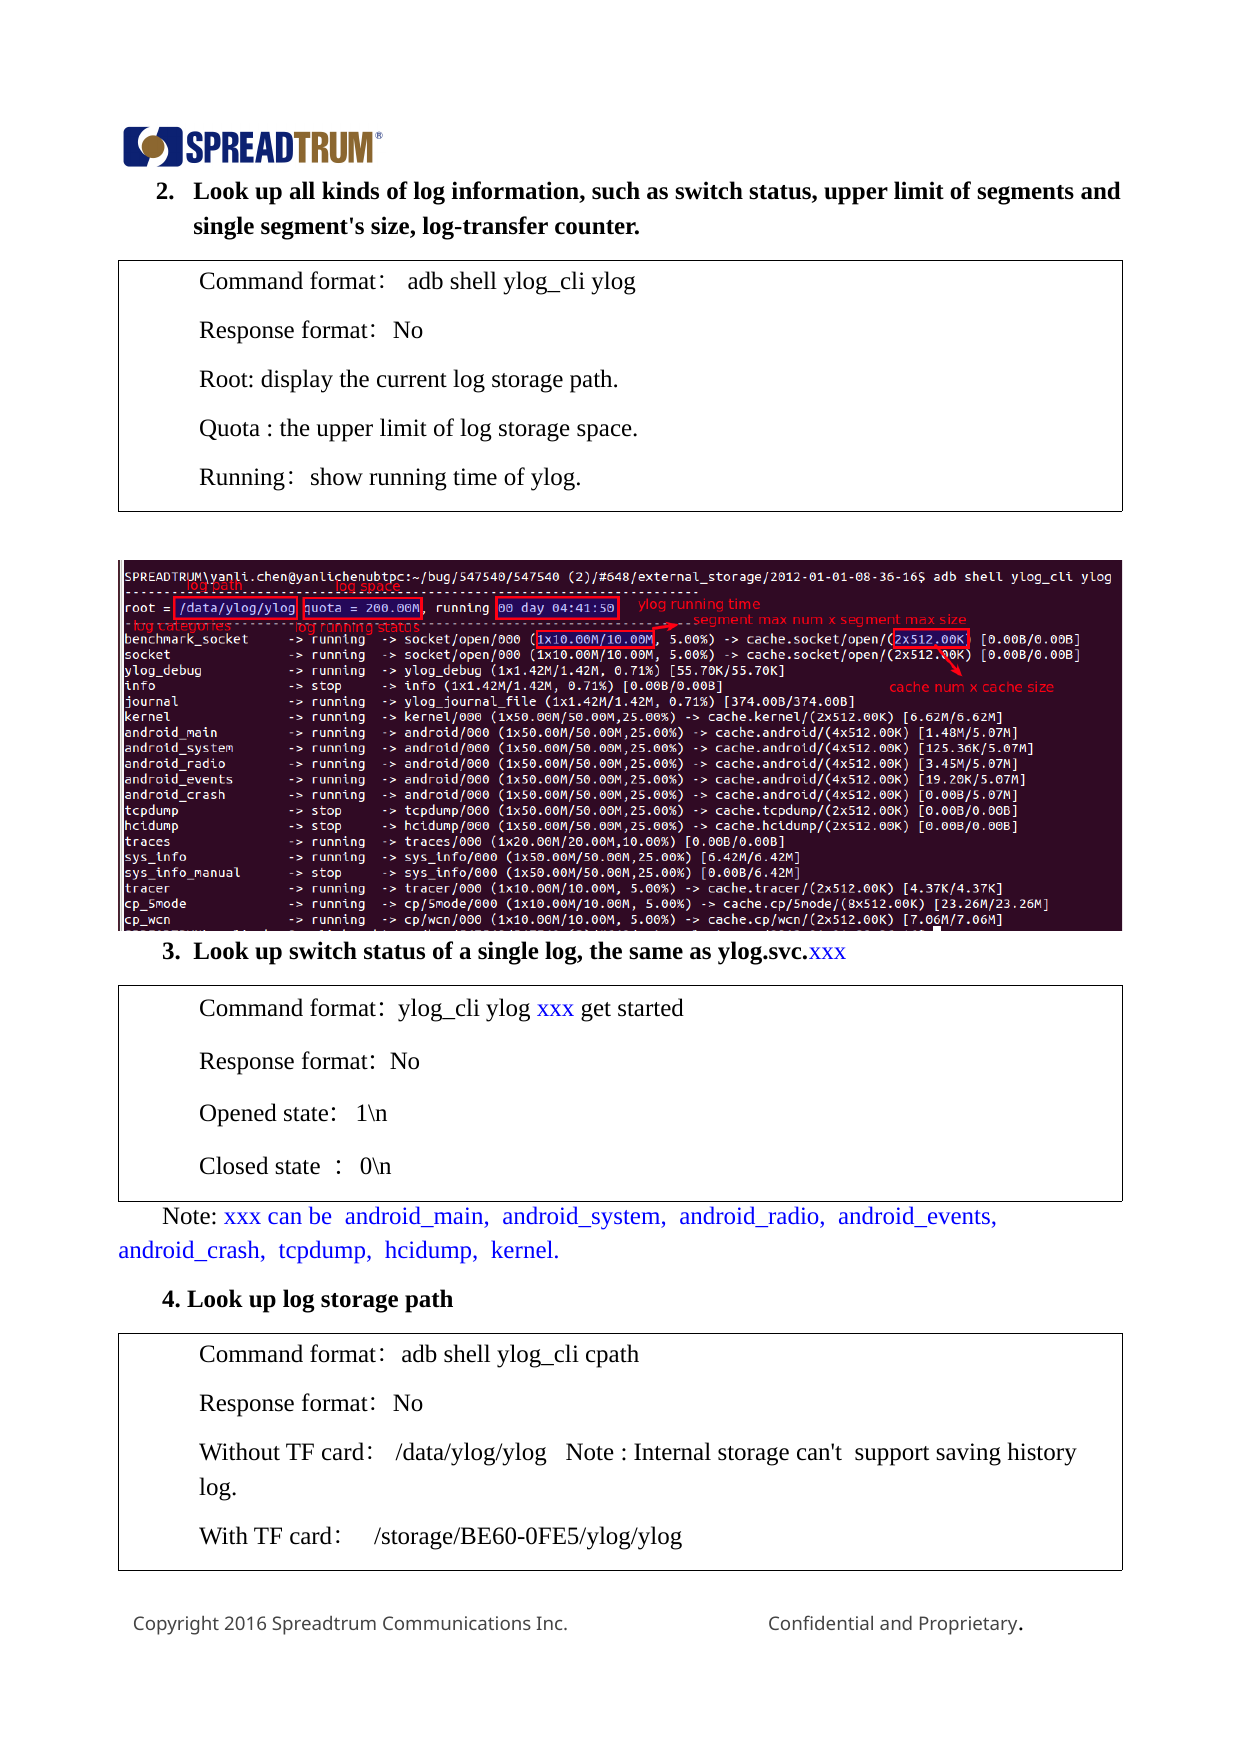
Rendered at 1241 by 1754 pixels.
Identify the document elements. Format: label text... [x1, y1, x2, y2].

list Look up all kinds of log information, such as switch status, upper limit of segments and single segment's size, log-transfer counter. [156, 176, 1122, 239]
table_header Command format：ylog_cli ylog xxx get started Response format：No Opened state： 1\n Closed state ： 0\n [119, 986, 1122, 1201]
picture [120, 123, 386, 168]
table_header Command format：adb shell ylog_cli cpath Response format：No Without TF card： /data/ylog/ylog Note : Internal storage can't support saving history log. With TF card： /storage/BE60-0FE5/ylog/ylog [119, 1334, 1122, 1570]
picture [118, 560, 1123, 931]
text 4. Look up log storage path [118, 1284, 1122, 1313]
text 3. Look up switch status of a single log, the same as ylog.svc.xxx [118, 931, 1122, 965]
table_header Command format： adb shell ylog_cli ylog Response format：No Root: display the current log storage path. Quota : the upper limit of log storage space. Running：show running time of ylog. [119, 261, 1122, 511]
text Note: xxx can be android_main, android_system, android_radio, android_events, android_crash, tcpdump, hcidump, kernel. [118, 1202, 1122, 1264]
